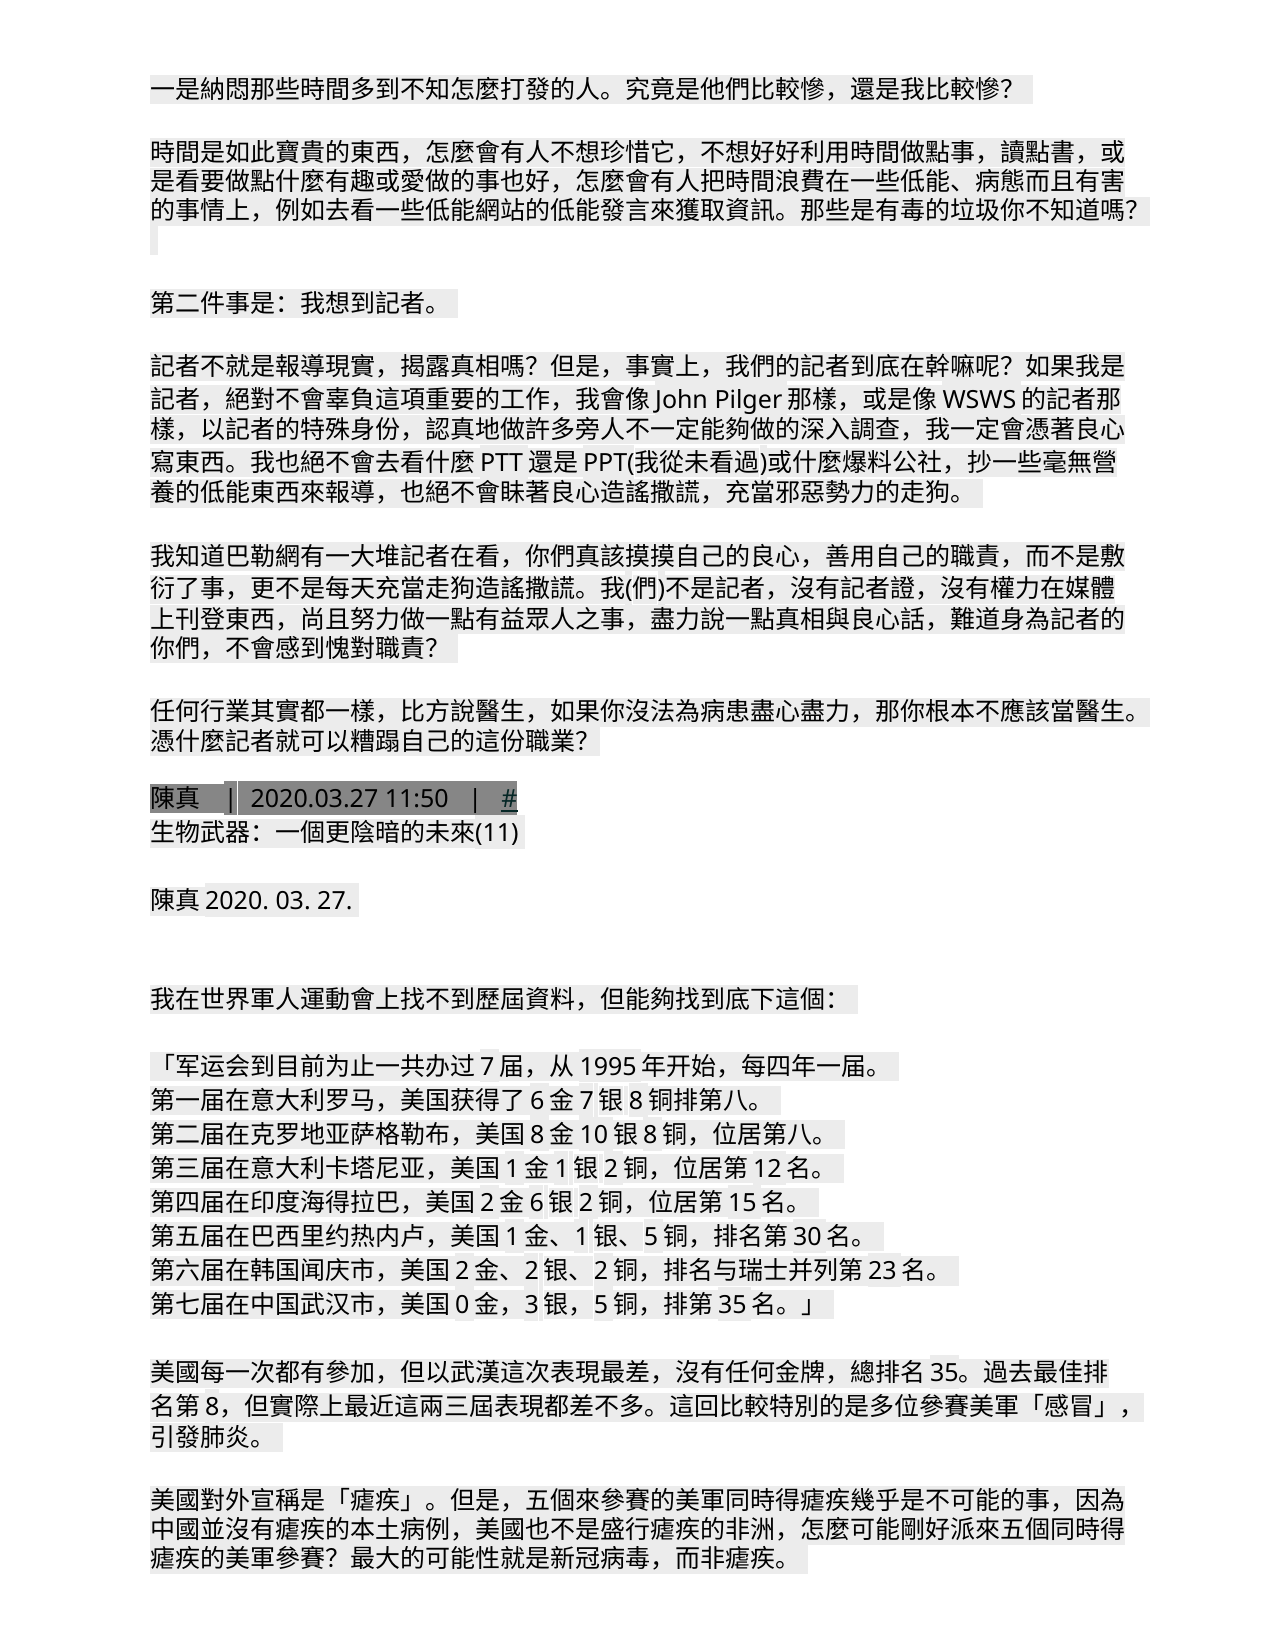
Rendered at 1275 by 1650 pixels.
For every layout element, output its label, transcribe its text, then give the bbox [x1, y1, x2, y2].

text 陳真 | 2020.03.27 11:50 | # [150, 781, 1125, 815]
text 我有很多重要的東西可以寫，卻完全沒有任何可以連續超過20分鐘的時間可用，很無奈，永遠都是片片段段完全徹底零碎的時間，也許寫個十個字、八個字，就得被迫立即中斷，或是打開比方說二十個檔案，也許兩三分鐘後就得全部又關上去忙其他雜事。在這種情形下，大概也只能寫一些不用大腦、無須查資料的東西。 這輩子大概只有等到死後在陰曹地府，看有沒有辦法跟閻羅王討來一點連續性的時間，而不是永遠只有切割成三、五分鐘甚至切割成幾秒鐘的零碎時間可用。 很多事，必須有一長段(比方說一兩小時)不受打擾的時間，才有可能進行。但現實的生活裏，卻不可能這麼好命。每打幾個字或每看幾秒鐘的書，就得擔心是不是馬上在下一秒鐘就要被迫中斷；要不就只好採用每天只睡三、四小時的拼老命方式，從睡眠中硬是挖出時間來，才有可能做點事。 每次去某家店裏點麵吃，點完之後，我通常就會在椅子上睡著了。有時服務生會把我叫醒說 "麵來了"，有時則會等我醒來，笑嘻嘻地問我要不要重新弄熱。我通常都會選一個靠近柱子可以遮掩的座位，免得讓店家門面難看。有一回，我沒睡著，平常端麵的那位姑娘覺得稀奇，當她端麵上來時就問我 "今天不休息嗎？" 以上這些是剛才看牙醫時寫的，不寫不行，要不然我會在候診區馬上睡著。 當我剛剛想到自己這輩子如此艱難的命運時，心裏想著兩件事： 一是納悶那些時間多到不知怎麼打發的人。究竟是他們比較慘，還是我比較慘？ 時間是如此寶貴的東西，怎麼會有人不想珍惜它，不想好好利用時間做點事，讀點書，或是看要做點什麼有趣或愛做的事也好，怎麼會有人把時間浪費在一些低能、病態而且有害的事情上，例如去看一些低能網站的低能發言來獲取資訊。那些是有毒的垃圾你不知道嗎？ 第二件事是：我想到記者。 記者不就是報導現實，揭露真相嗎？但是，事實上，我們的記者到底在幹嘛呢？如果我是記者，絕對不會辜負這項重要的工作，我會像John Pilger那樣，或是像WSWS的記者那樣，以記者的特殊身份，認真地做許多旁人不一定能夠做的深入調查，我一定會憑著良心寫東西。我也絕不會去看什麼PTT還是PPT(我從未看過)或什麼爆料公社，抄一些毫無營養的低能東西來報導，也絕不會眛著良心造謠撒謊，充當邪惡勢力的走狗。 我知道巴勒網有一大堆記者在看，你們真該摸摸自己的良心，善用自己的職責，而不是敷衍了事，更不是每天充當走狗造謠撒謊。我(們)不是記者，沒有記者證，沒有權力在媒體上刊登東西，尚且努力做一點有益眾人之事，盡力說一點真相與良心話，難道身為記者的你們，不會感到愧對職責？ 任何行業其實都一樣，比方說醫生，如果你沒法為病患盡心盡力，那你根本不應該當醫生。憑什麼記者就可以糟蹋自己的這份職業？ [150, 75, 1125, 756]
text 生物武器：一個更陰暗的未來(11) 陳真2020. 03. 27. 我在世界軍人運動會上找不到歷屆資料，但能夠找到底下這個： 「军运会到目前为止一共办过7届，从1995年开始，每四年一届。 第一届在意大利罗马，美国获得了6金7银8铜排第八。 第二届在克罗地亚萨格勒布，美国8金10银8铜，位居第八。 第三届在意大利卡塔尼亚，美国1金1银2铜，位居第12名。 第四届在印度海得拉巴，美国2金6银2铜，位居第15名。 第五届在巴西里约热内卢，美国1金、1银、5铜，排名第30名。 第六届在韩国闻庆市，美国2金、2银、2铜，排名与瑞士并列第23名。 第七届在中国武汉市，美国0金，3银，5铜，排第35名。」 美國每一次都有參加，但以武漢這次表現最差，沒有任何金牌，總排名35。過去最佳排名第8，但實際上最近這兩三屆表現都差不多。這回比較特別的是多位參賽美軍「感冒」，引發肺炎。 美國對外宣稱是「瘧疾」。但是，五個來參賽的美軍同時得瘧疾幾乎是不可能的事，因為中國並沒有瘧疾的本土病例，美國也不是盛行瘧疾的非洲，怎麼可能剛好派來五個同時得瘧疾的美軍參賽？最大的可能性就是新冠病毒，而非瘧疾。 而且，其中有位荷裔美籍女軍官叫 Maatja Benassi，據美國一些民間人士的調查，她有個親戚叫Matthew Benassi，就是在隸屬美國陸軍的 Fort Detrick 生物武器實驗室工作，另外有個親戚叫 Benny Benassi，正是荷蘭的第一位新冠肺炎病人。(這些親屬資料與工作經歷，我無法進一步核實，請大家自行判斷。) 去年8月，Fort Detrick 因為管理不當、疑似病原體外洩而被迫緊急關閉，該實驗中心近千名員工遭勒令隔離檢疫，並隨即於9月爆發所謂「流感」的大流行。根據美國CDC(疾管中心)統計，造成美國至少三千六百萬人感染，35萬人住院，並導致2萬多人死亡。在這期間並爆發數千個神祕肺炎案例。美國官方對外宣稱這是 (應該沒有人會相信的) 什麼電子煙肺炎，說是吸電子煙引起，並開始大量刪除有關Fort Detrick 與當時相關肺炎疫情的報導。 10月底，美軍就來到武漢參加世界軍人運動會，五位美軍生病，美國對外說是瘧疾。一個多月後，疫情在武漢爆發。今年2月24日，一些日本醫學專家認為美國所宣稱的三千多萬人「流感」大流行，其中有些病人很可能就是新冠病毒肺炎。美國立即跳出來駁斥。 可是，今年3月11日，美國疾管中心（CDC）主任 Robert Redfield 在眾議院聽證會上承認他們有對一些死者進行解剖，證實部份所謂流感死亡病例確實就是新冠病毒患者。 從今年2月到現在，「世界衛生組織」多次要求派遣專家前往美國協助調查疫情，美國一概拒絕。在美國國內，官方亦把相關疫情定調為國安機密，禁止非經審核通過之專家學者參與會議或取得相關資料。 這回疫情其實已經很清楚，美國才是病毒源頭。美方要反駁此事很簡單，只要釋出相關病例資料或接受外界調查。除非心裏有鬼，否則有何好隱瞞？ 至於台灣這些齷齪下流的人渣媒體，例如自由時報，居然到現在都還每天以頭條新聞睜眼說瞎話，不斷眛著良心造謠抹黑中國大陸。這些綠色人渣的無恥程度，真是很難想像。 [150, 815, 1125, 1574]
